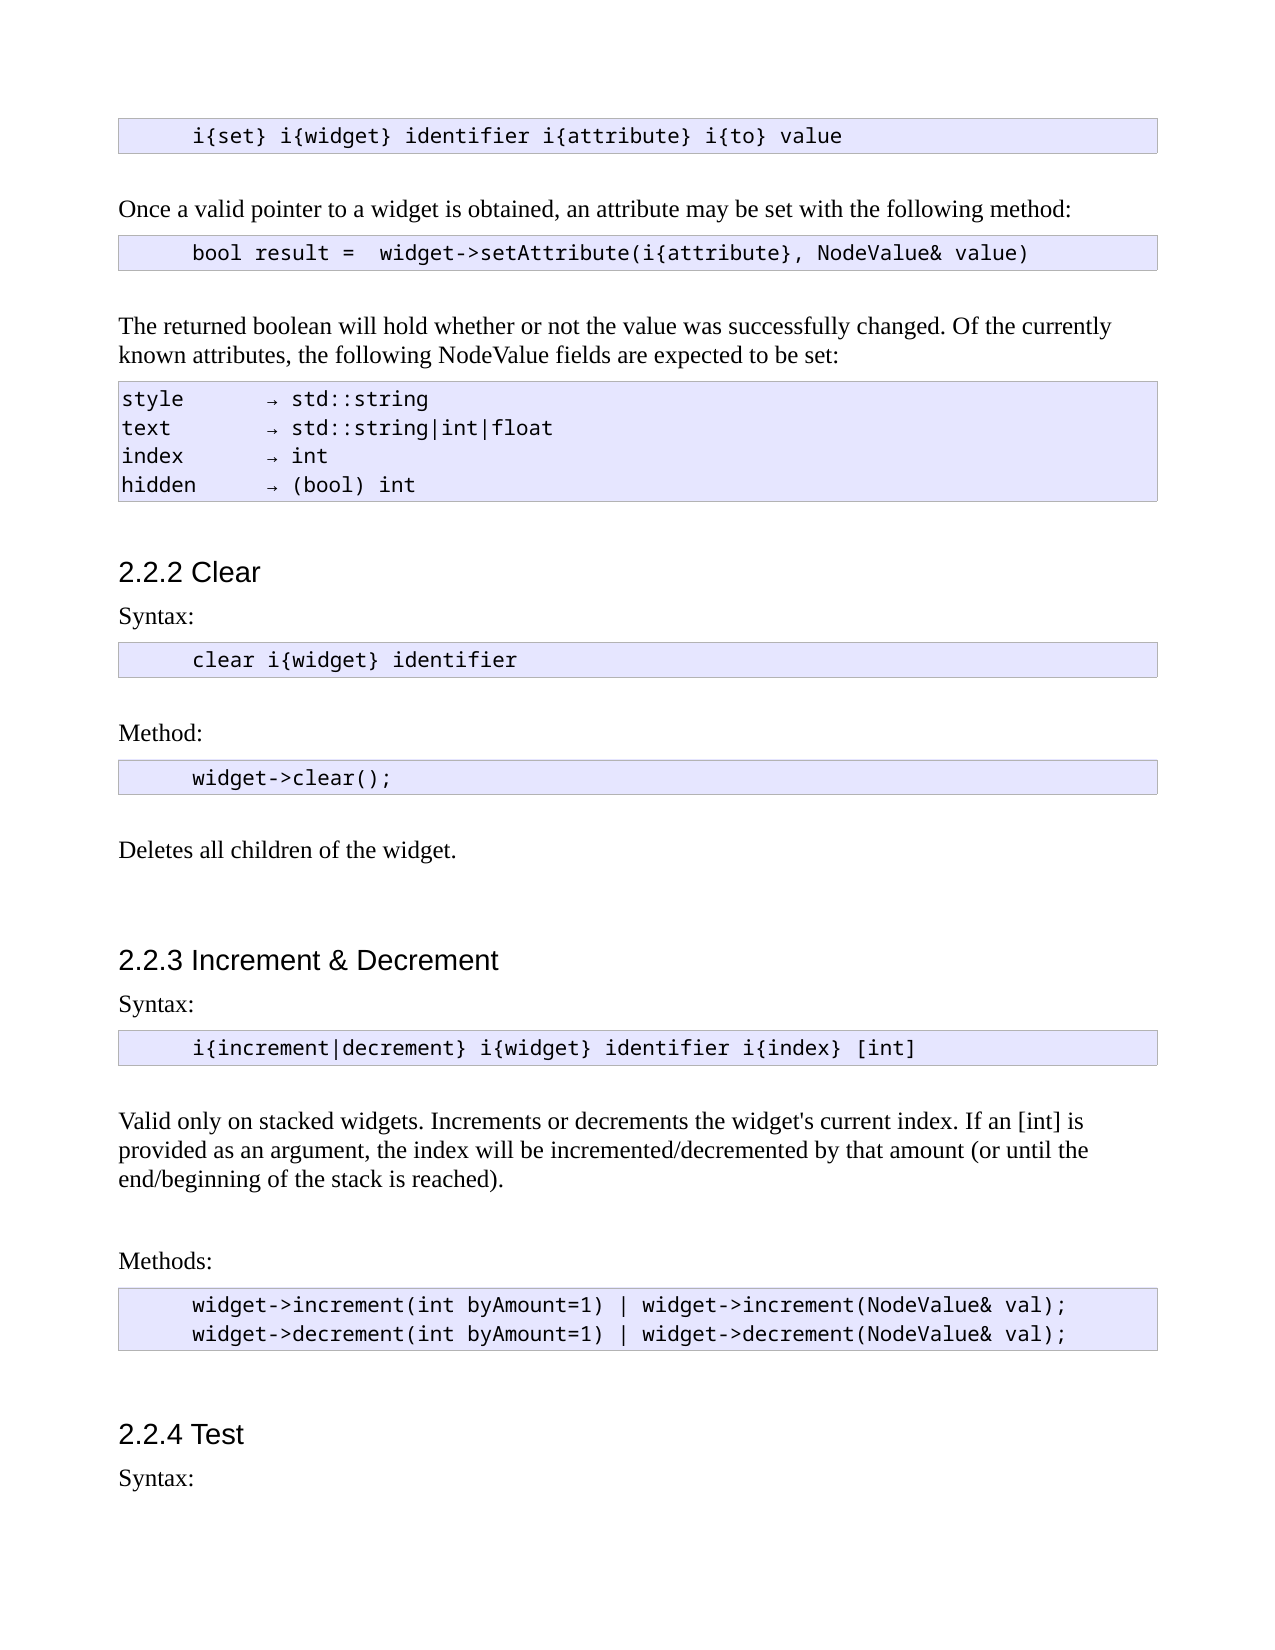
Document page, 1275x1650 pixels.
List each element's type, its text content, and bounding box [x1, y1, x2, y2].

text Deletes all children of the widget. [118, 835, 1157, 864]
text i{set} i{widget} identifier i{attribute} i{to} value [119, 119, 1157, 153]
subtitle 2.2.3 Increment & Decrement [118, 943, 1157, 976]
text Valid only on stacked widgets. Increments or decrements the widget's current index. If an [int] is provided as an argument, the index will be incremented/decremented by that amount (or until the end/beginning of the stack is reached). [118, 1106, 1157, 1192]
text bool result = widget->setAttribute(i{attribute}, NodeValue& value) [119, 236, 1157, 270]
text Syntax: [118, 989, 1157, 1018]
text clear i{widget} identifier [119, 643, 1157, 677]
text Syntax: [118, 1463, 1157, 1492]
subtitle 2.2.4 Test [118, 1417, 1157, 1450]
text widget->decrement(int byAmount=1) | widget->decrement(NodeValue& val); [119, 1316, 1157, 1350]
text widget->clear(); [119, 761, 1157, 794]
text Method: [118, 718, 1157, 747]
text i{increment|decrement} i{widget} identifier i{index} [int] [119, 1031, 1157, 1065]
text Syntax: [118, 601, 1157, 630]
text Methods: [118, 1246, 1157, 1275]
text hidden → (bool) int [119, 467, 1157, 501]
text The returned boolean will hold whether or not the value was successfully changed. Of the currently known attributes, the following NodeValue fields are expected to be set: [118, 311, 1157, 369]
text style → std::string [119, 382, 1157, 410]
subtitle 2.2.2 Clear [118, 555, 1157, 588]
text index → int [119, 438, 1157, 467]
text text → std::string|int|float [119, 410, 1157, 438]
text Once a valid pointer to a widget is obtained, an attribute may be set with the following method: [118, 194, 1157, 223]
text widget->increment(int byAmount=1) | widget->increment(NodeValue& val); [119, 1289, 1157, 1316]
